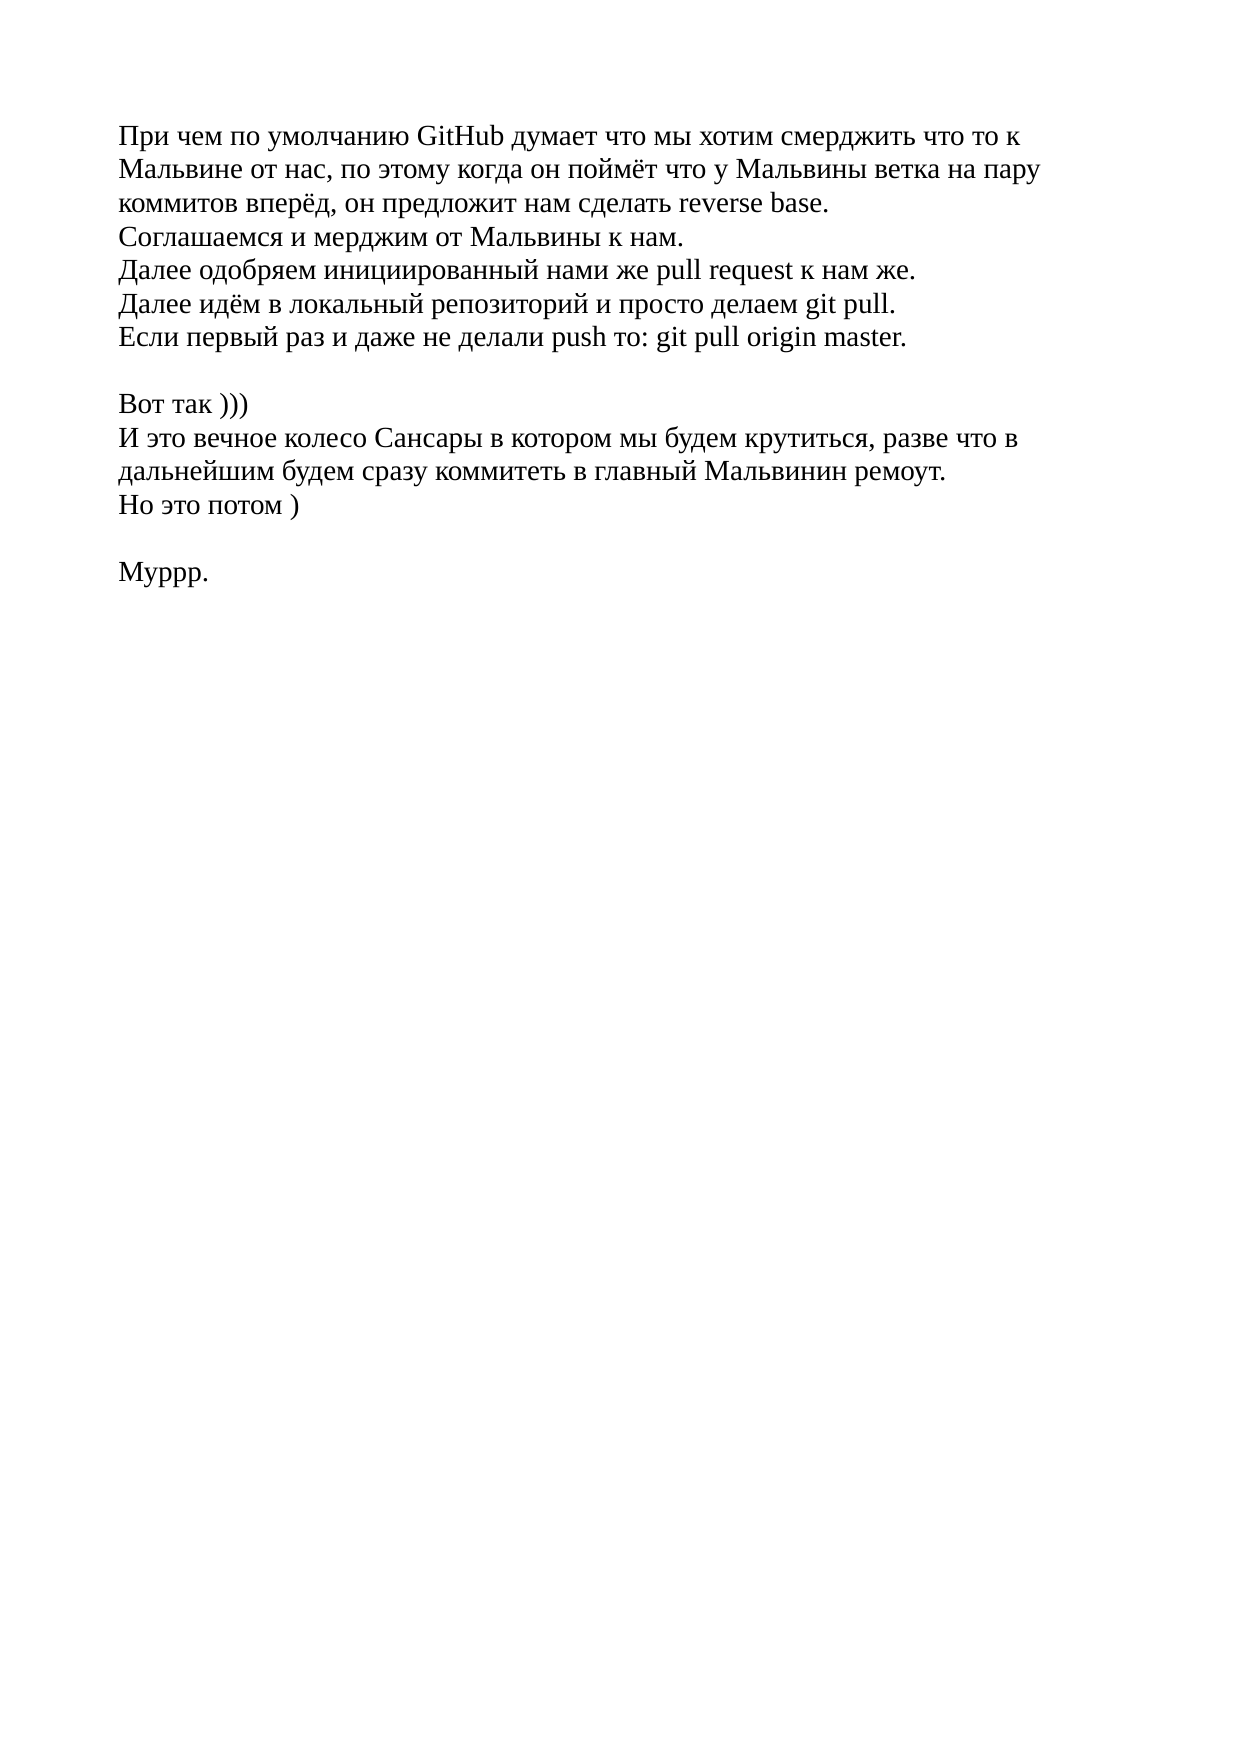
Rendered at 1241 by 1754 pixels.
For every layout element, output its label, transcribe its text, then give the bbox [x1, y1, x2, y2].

text При чем по умолчанию GitHub думает что мы хотим смерджить что то к Мальвине от нас, по этому когда он поймёт что у Мальвины ветка на пару коммитов вперёд, он предложит нам сделать reverse base. [118, 118, 1122, 219]
text Муррр. [118, 554, 1122, 588]
text Но это потом ) [118, 487, 1122, 521]
text Если первый раз и даже не делали push то: git pull origin master. [118, 319, 1122, 353]
text Вот так ))) [118, 386, 1122, 420]
text Соглашаемся и мерджим от Мальвины к нам. [118, 219, 1122, 252]
text Далее одобряем инициированный нами же pull request к нам же. [118, 252, 1122, 286]
text Далее идём в локальный репозиторий и просто делаем git pull. [118, 286, 1122, 319]
text И это вечное колесо Сансары в котором мы будем крутиться, разве что в дальнейшим будем сразу коммитеть в главный Мальвинин ремоут. [118, 420, 1122, 487]
